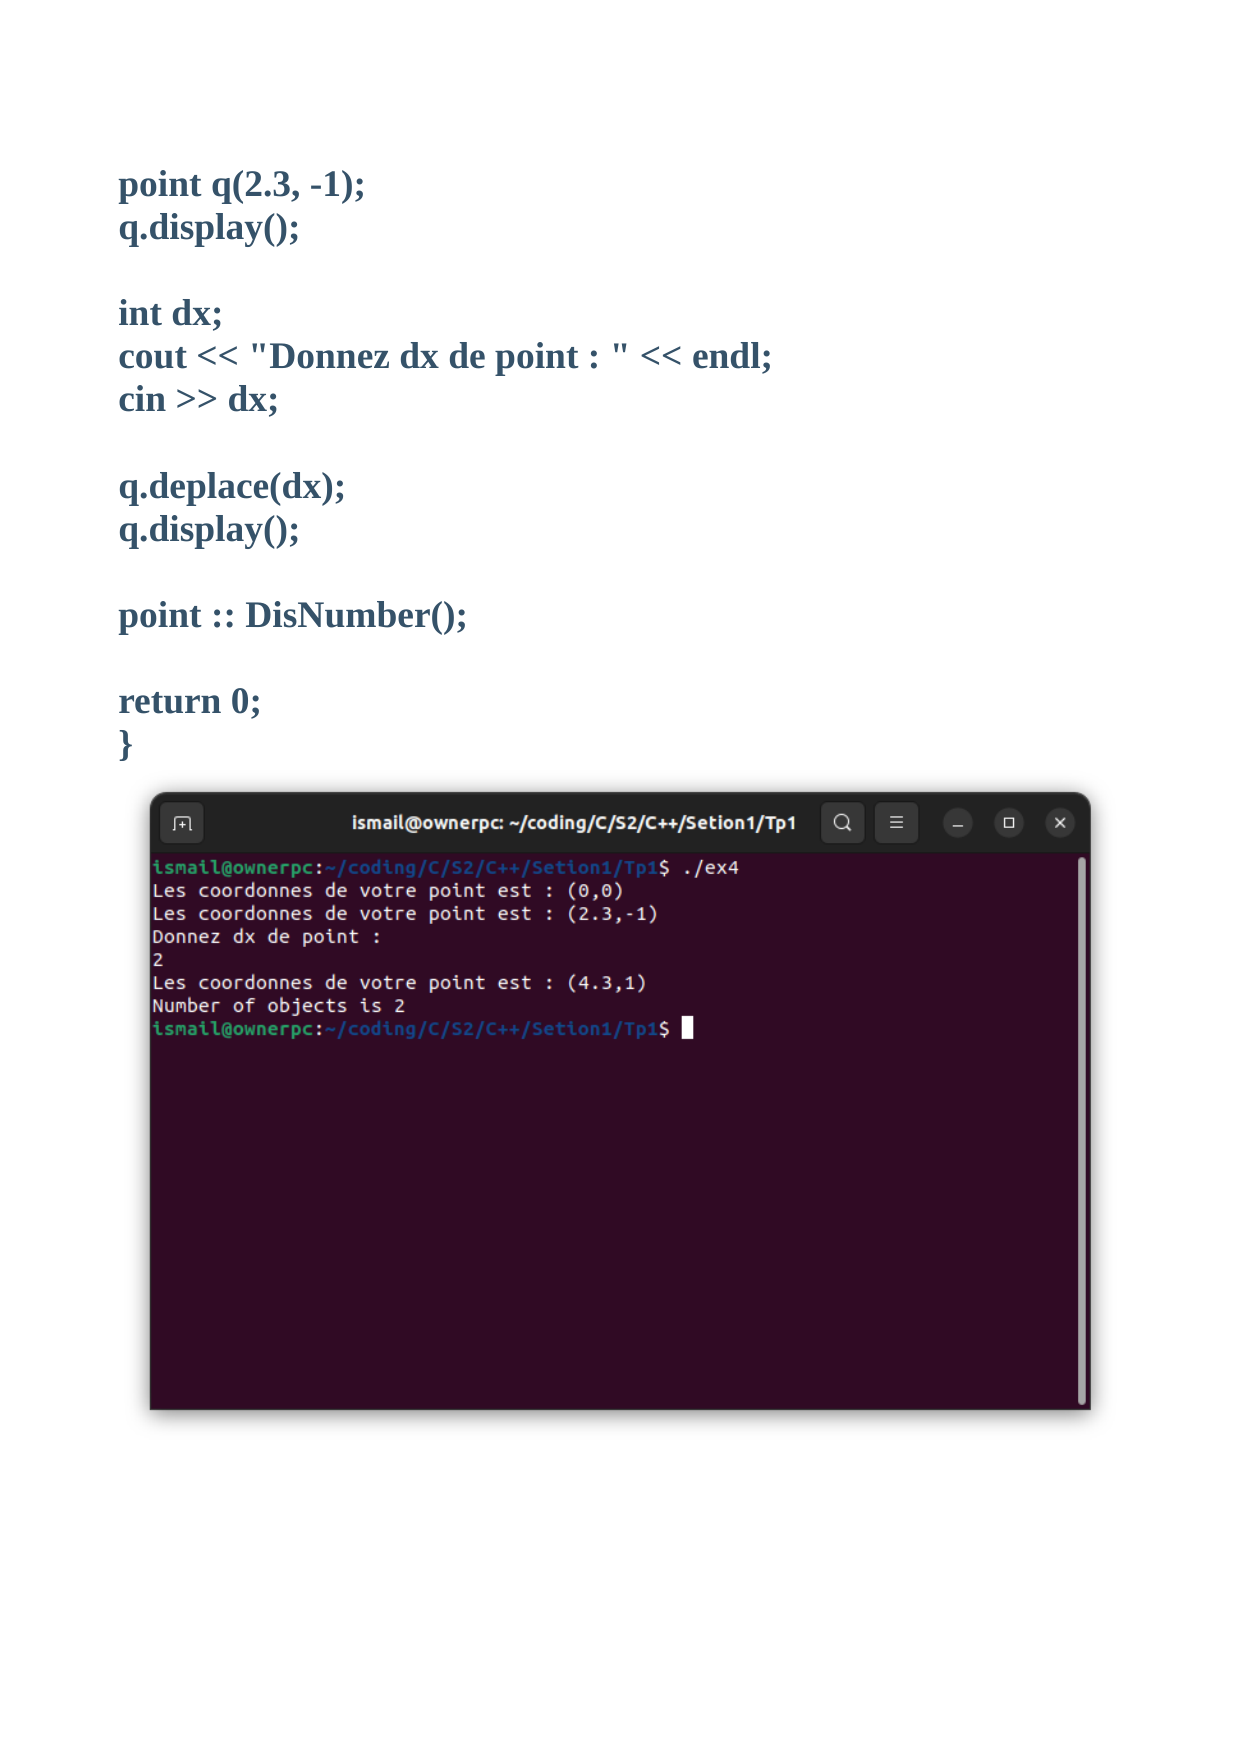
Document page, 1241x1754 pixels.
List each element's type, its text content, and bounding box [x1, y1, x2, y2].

text int dx; [118, 291, 1122, 334]
text cout << "Donnez dx de point : " << endl; [118, 334, 1122, 377]
text q.display(); [118, 204, 1122, 247]
text return 0; [118, 679, 1122, 722]
text point :: DisNumber(); [118, 592, 1122, 636]
text point q(2.3, -1); [118, 161, 1122, 204]
picture [118, 765, 1123, 1446]
text q.deplace(dx); [118, 463, 1122, 506]
text } [118, 722, 1122, 765]
text q.display(); [118, 506, 1122, 549]
text cin >> dx; [118, 377, 1122, 420]
